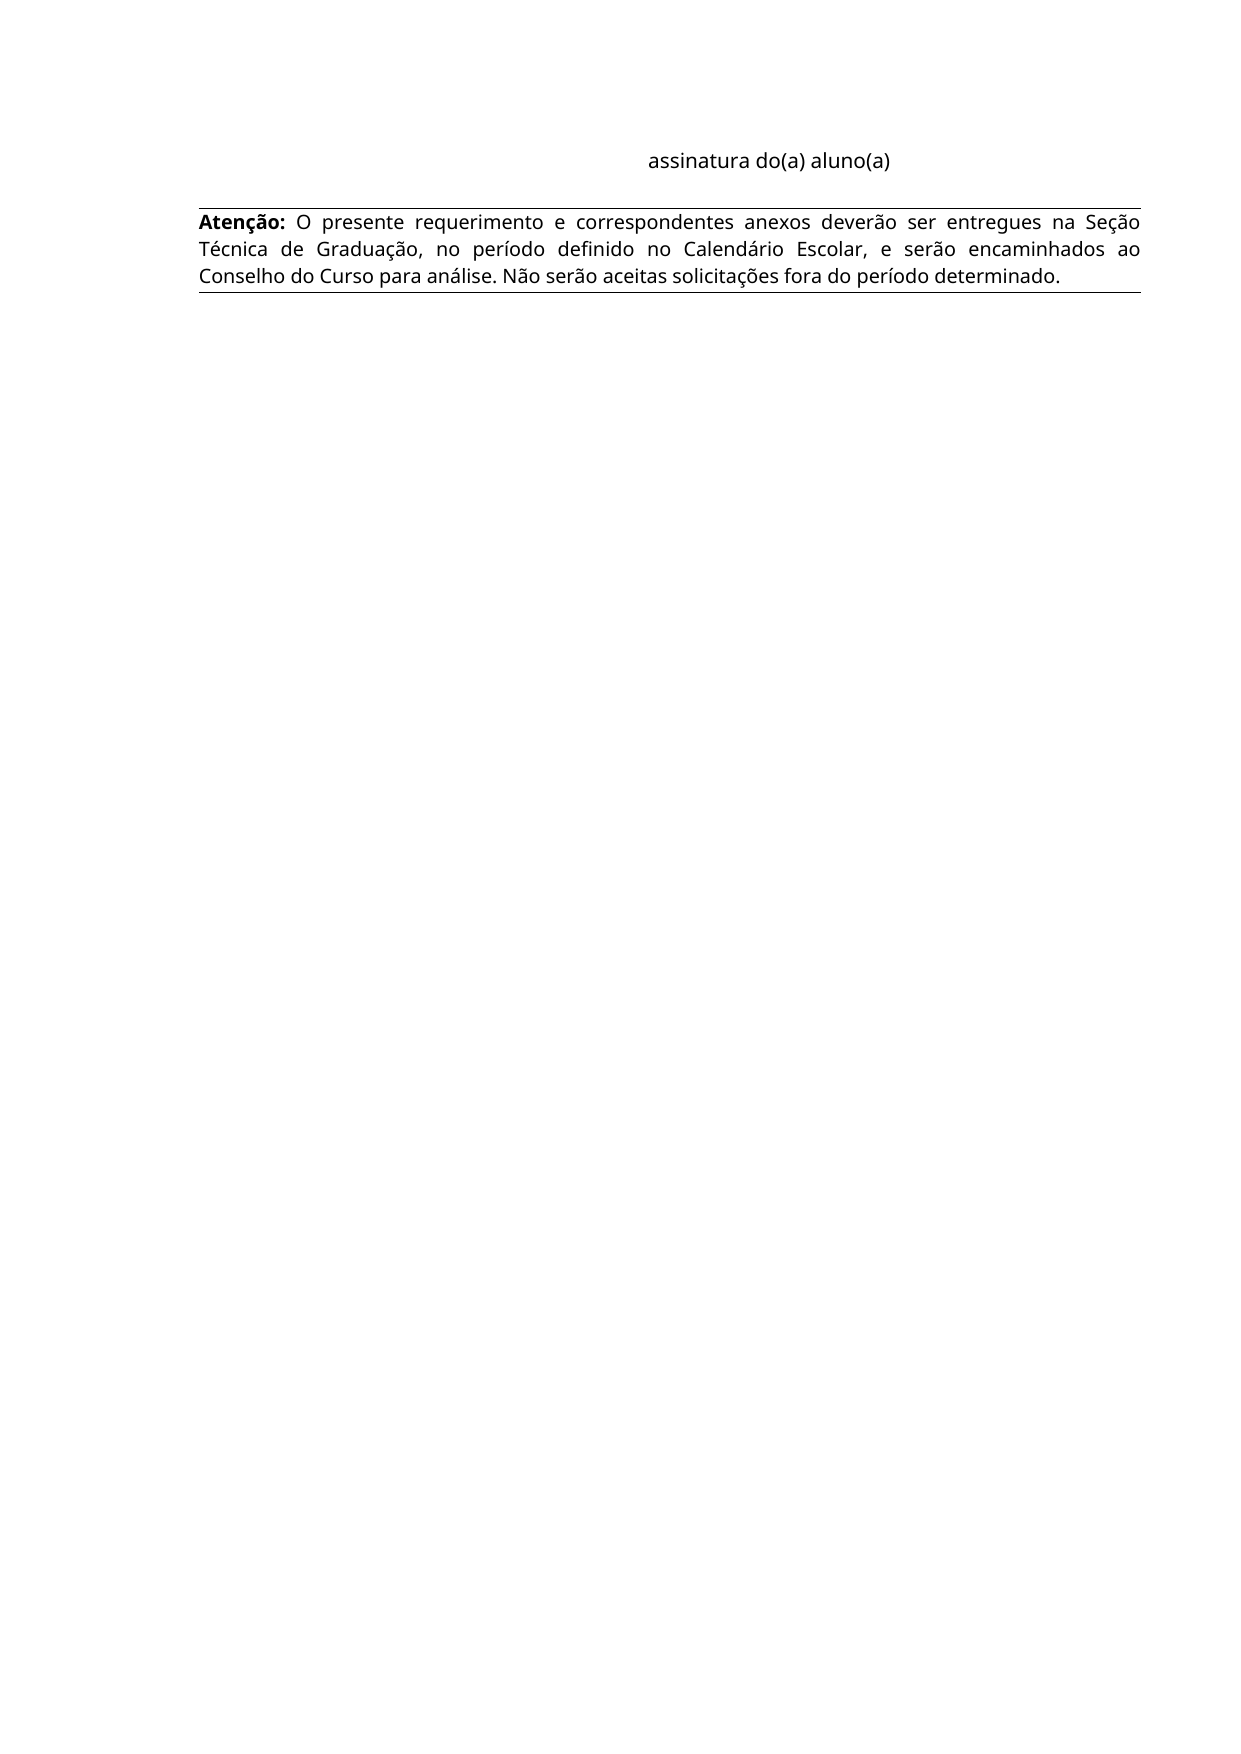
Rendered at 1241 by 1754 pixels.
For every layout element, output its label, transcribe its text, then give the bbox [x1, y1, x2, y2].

text assinatura do(a) aluno(a) [397, 146, 1141, 174]
text Atenção: O presente requerimento e correspondentes anexos deverão ser entregues na Seção Técnica de Graduação, no período definido no Calendário Escolar, e serão encaminhados ao Conselho do Curso para análise. Não serão aceitas solicitações fora do período determinado. [198, 209, 1141, 293]
